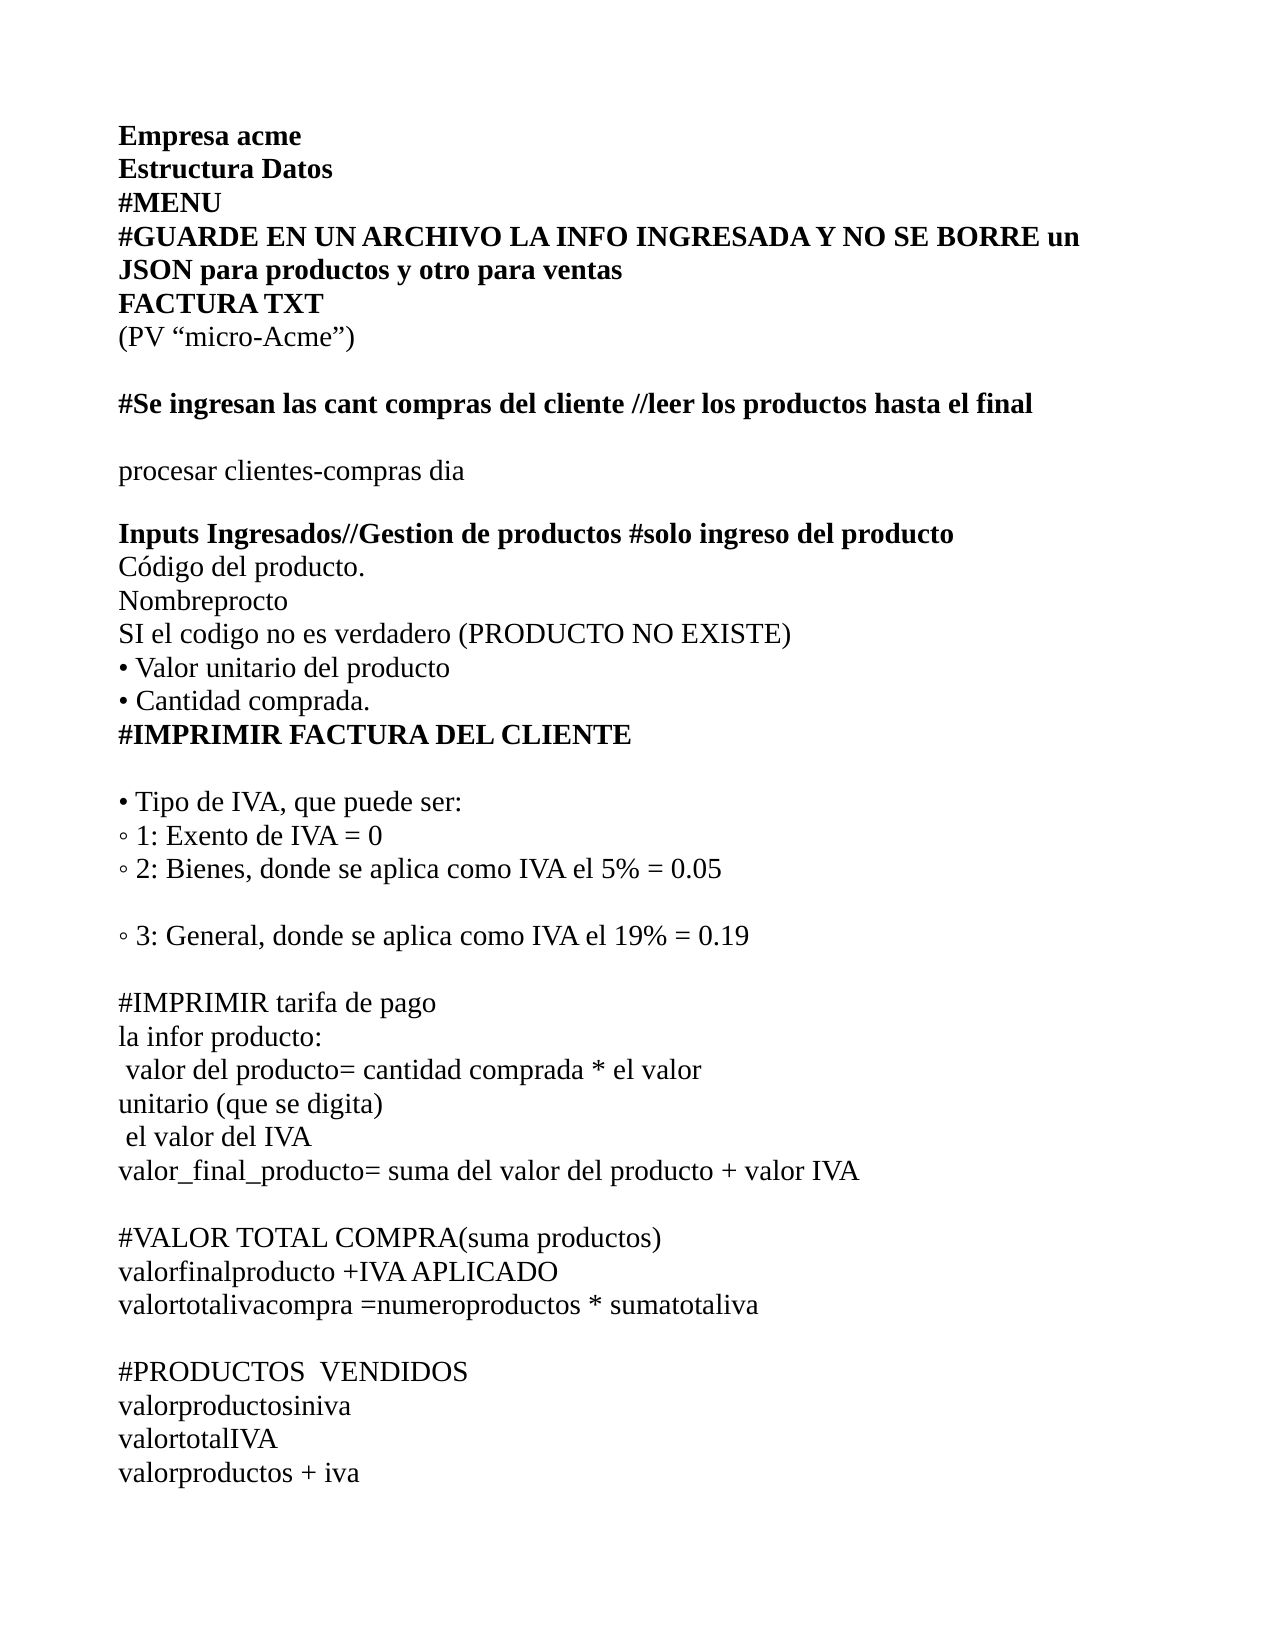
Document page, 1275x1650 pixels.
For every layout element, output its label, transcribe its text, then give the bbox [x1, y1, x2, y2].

text Inputs Ingresados//Gestion de productos #solo ingreso del producto [118, 516, 1157, 549]
text Empresa acme [118, 118, 1157, 152]
text ◦ 3: General, donde se aplica como IVA el 19% = 0.19 [118, 918, 1157, 952]
text valorfinalproducto +IVA APLICADO [118, 1254, 1157, 1287]
text ◦ 2: Bienes, donde se aplica como IVA el 5% = 0.05 [118, 851, 1157, 885]
text el valor del IVA [118, 1119, 1157, 1153]
text • Cantidad comprada. [118, 683, 1157, 717]
text valortotalivacompra =numeroproductos * sumatotaliva [118, 1287, 1157, 1321]
text #IMPRIMIR FACTURA DEL CLIENTE [118, 717, 1157, 751]
text valor_final_producto= suma del valor del producto + valor IVA [118, 1153, 1157, 1187]
text ◦ 1: Exento de IVA = 0 [118, 818, 1157, 851]
text valor del producto= cantidad comprada * el valor [118, 1052, 1157, 1086]
text #GUARDE EN UN ARCHIVO LA INFO INGRESADA Y NO SE BORRE un JSON para productos y otro para ventas [118, 219, 1157, 286]
text • Valor unitario del producto [118, 650, 1157, 683]
text #IMPRIMIR tarifa de pago [118, 985, 1157, 1019]
text la infor producto: [118, 1019, 1157, 1052]
text unitario (que se digita) [118, 1086, 1157, 1119]
text FACTURA TXT [118, 286, 1157, 319]
text valortotalIVA [118, 1421, 1157, 1455]
text Estructura Datos [118, 152, 1157, 185]
text #Se ingresan las cant compras del cliente //leer los productos hasta el final [118, 386, 1157, 420]
text #VALOR TOTAL COMPRA(suma productos) [118, 1220, 1157, 1254]
text (PV “micro-Acme”) [118, 319, 1157, 353]
text #MENU [118, 185, 1157, 219]
text SI el codigo no es verdadero (PRODUCTO NO EXISTE) [118, 616, 1157, 650]
text procesar clientes-compras dia [118, 453, 1157, 487]
text Nombreprocto [118, 583, 1157, 616]
text #PRODUCTOS VENDIDOS [118, 1354, 1157, 1388]
text Código del producto. [118, 549, 1157, 583]
text valorproductosiniva [118, 1388, 1157, 1421]
text • Tipo de IVA, que puede ser: [118, 784, 1157, 818]
text valorproductos + iva [118, 1455, 1157, 1488]
